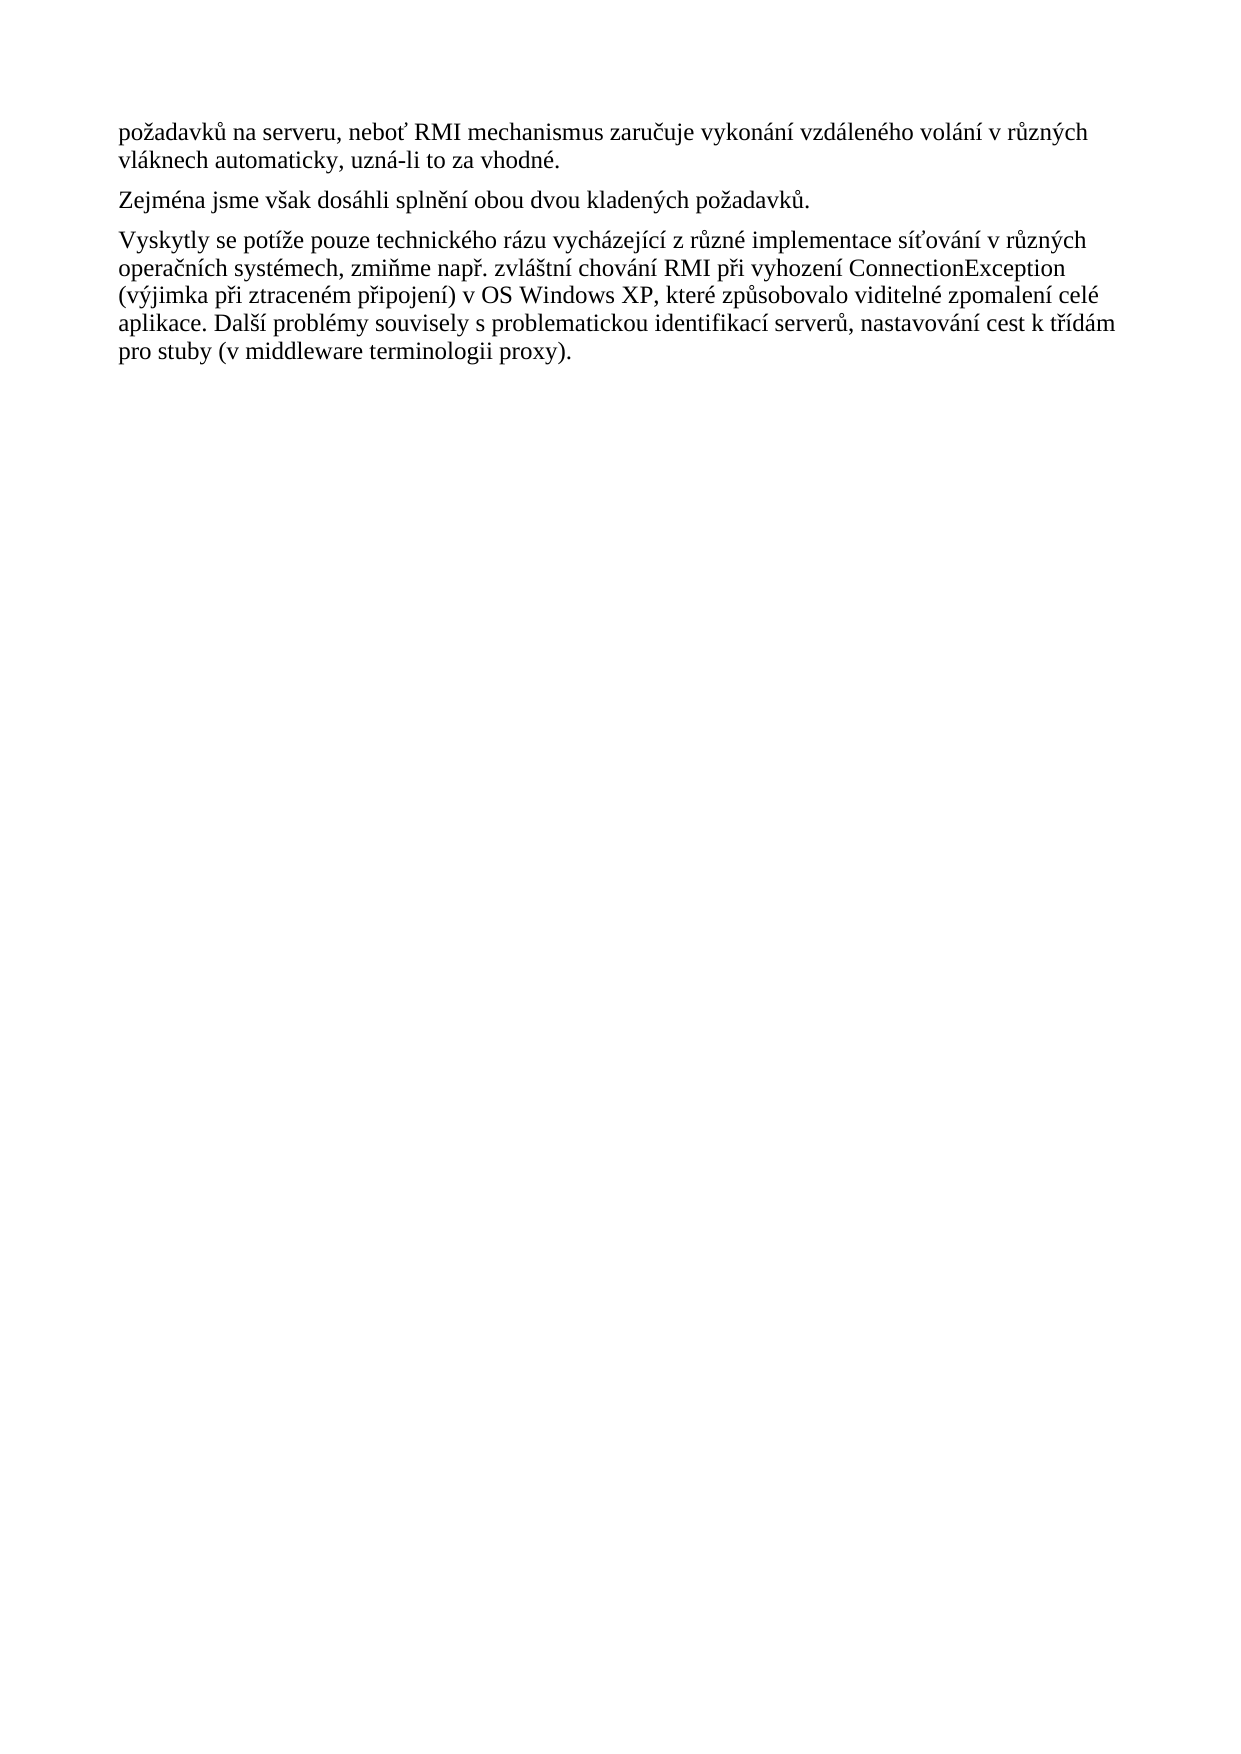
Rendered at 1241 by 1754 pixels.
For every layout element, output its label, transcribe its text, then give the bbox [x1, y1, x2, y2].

text Vyskytly se potíže pouze technického rázu vycházející z různé implementace síťování v různých operačních systémech, zmiňme např. zvláštní chování RMI při vyhození ConnectionException (výjimka při ztraceném připojení) v OS Windows XP, které způsobovalo viditelné zpomalení celé aplikace. Další problémy souvisely s problematickou identifikací serverů, nastavování cest k třídám pro stuby (v middleware terminologii proxy). [118, 226, 1122, 365]
text Zejména jsme však dosáhli splnění obou dvou kladených požadavků. [118, 186, 1122, 214]
text požadavků na serveru, neboť RMI mechanismus zaručuje vykonání vzdáleného volání v různých vláknech automaticky, uzná-li to za vhodné. [118, 118, 1122, 173]
